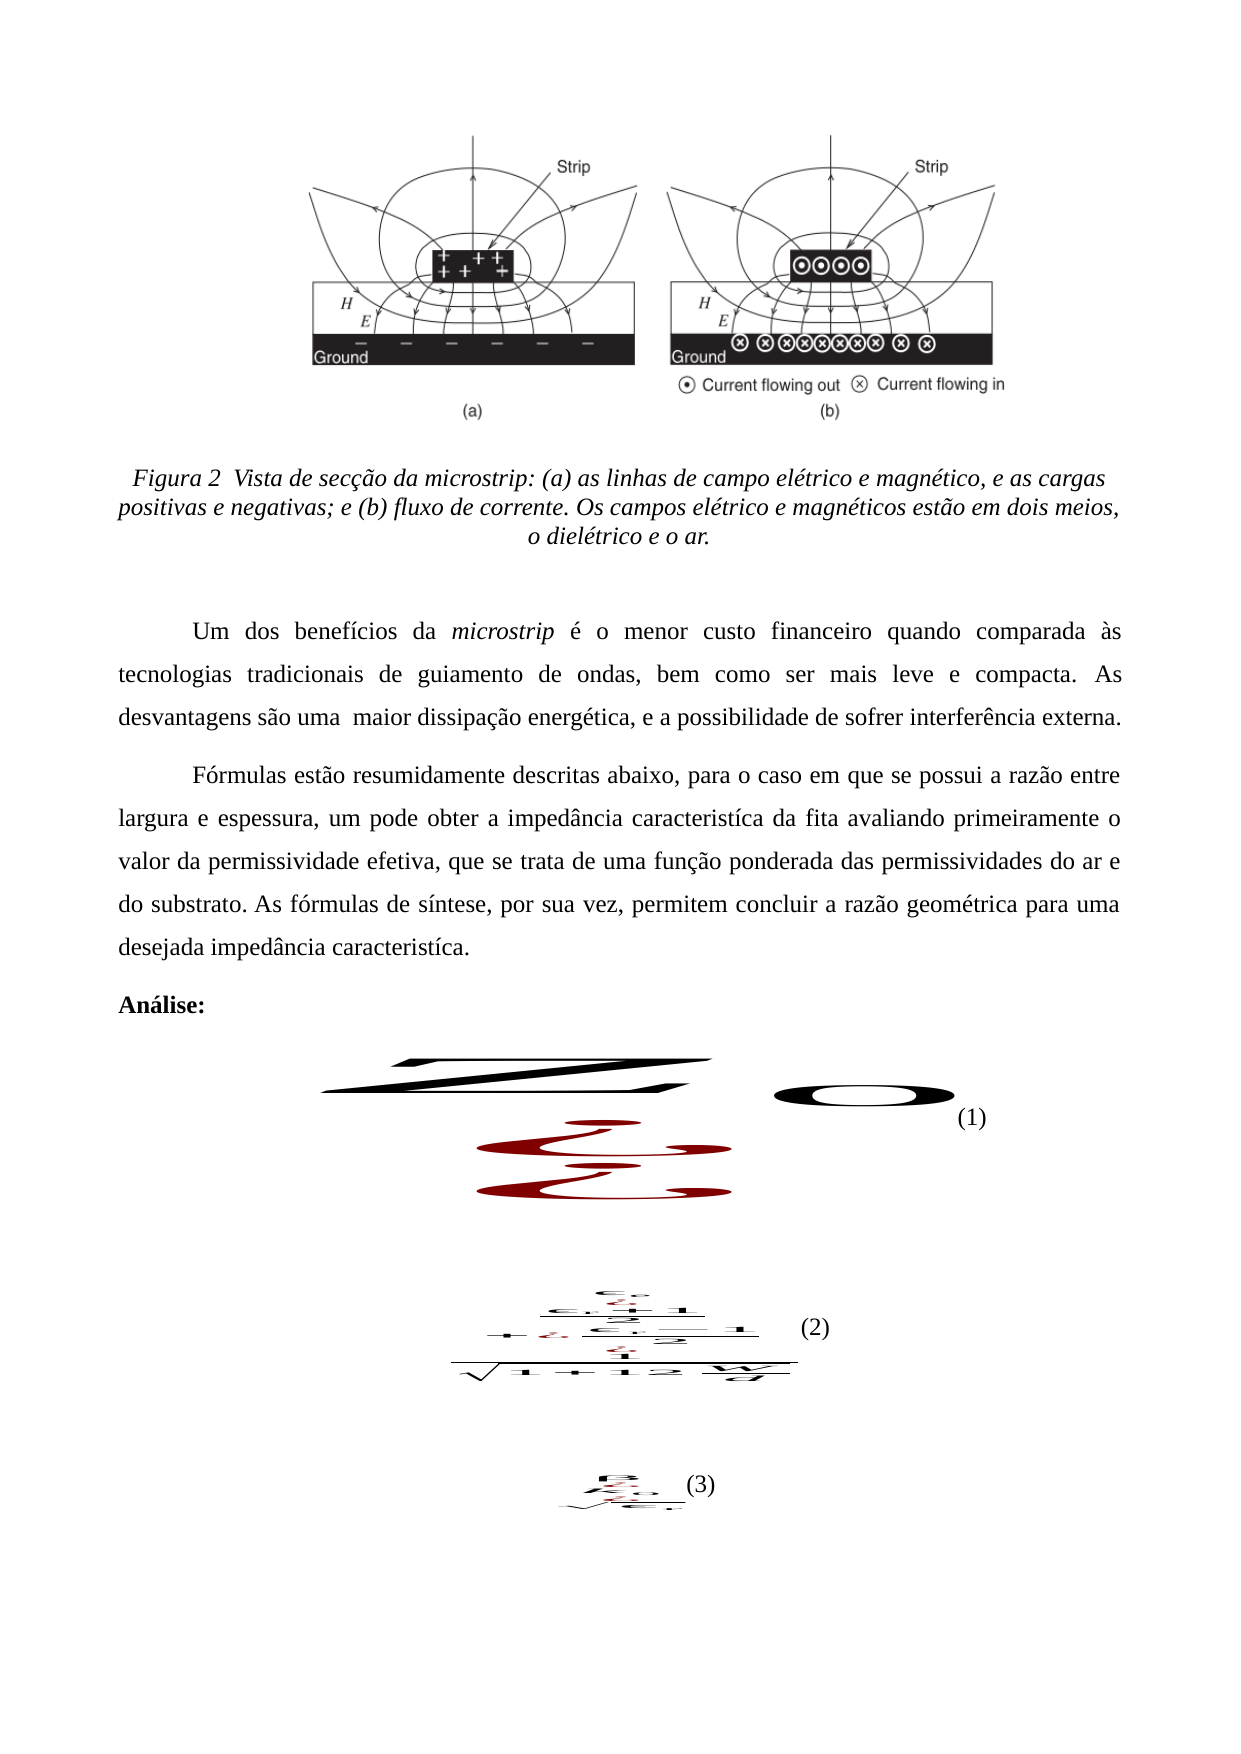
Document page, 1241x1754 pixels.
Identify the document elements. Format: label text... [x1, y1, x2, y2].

text Análise: [118, 990, 1122, 1019]
text (2) [118, 1289, 1122, 1383]
text (1) [118, 1048, 1122, 1202]
text (3) [118, 1469, 1122, 1511]
text Um dos benefícios da microstrip é o menor custo financeiro quando comparada às tecnologias tradicionais de guiamento de ondas, bem como ser mais leve e compacta. As desvantagens são uma maior dissipação energética, e a possibilidade de sofrer interferência externa. [118, 616, 1122, 731]
text Figura 2 Vista de secção da microstrip: (a) as linhas de campo elétrico e magnético, e as cargas positivas e negativas; e (b) fluxo de corrente. Os campos elétrico e magnéticos estão em dois meios, o dielétrico e o ar. [118, 463, 1122, 549]
text Fórmulas estão resumidamente descritas abaixo, para o caso em que se possui a razão entre largura e espessura, um pode obter a impedância caracteristíca da fita avaliando primeiramente o valor da permissividade efetiva, que se trata de uma função ponderada das permissividades do ar e do substrato. As fórmulas de síntese, por sua vez, permitem concluir a razão geométrica para uma desejada impedância caracteristíca. [118, 760, 1122, 961]
